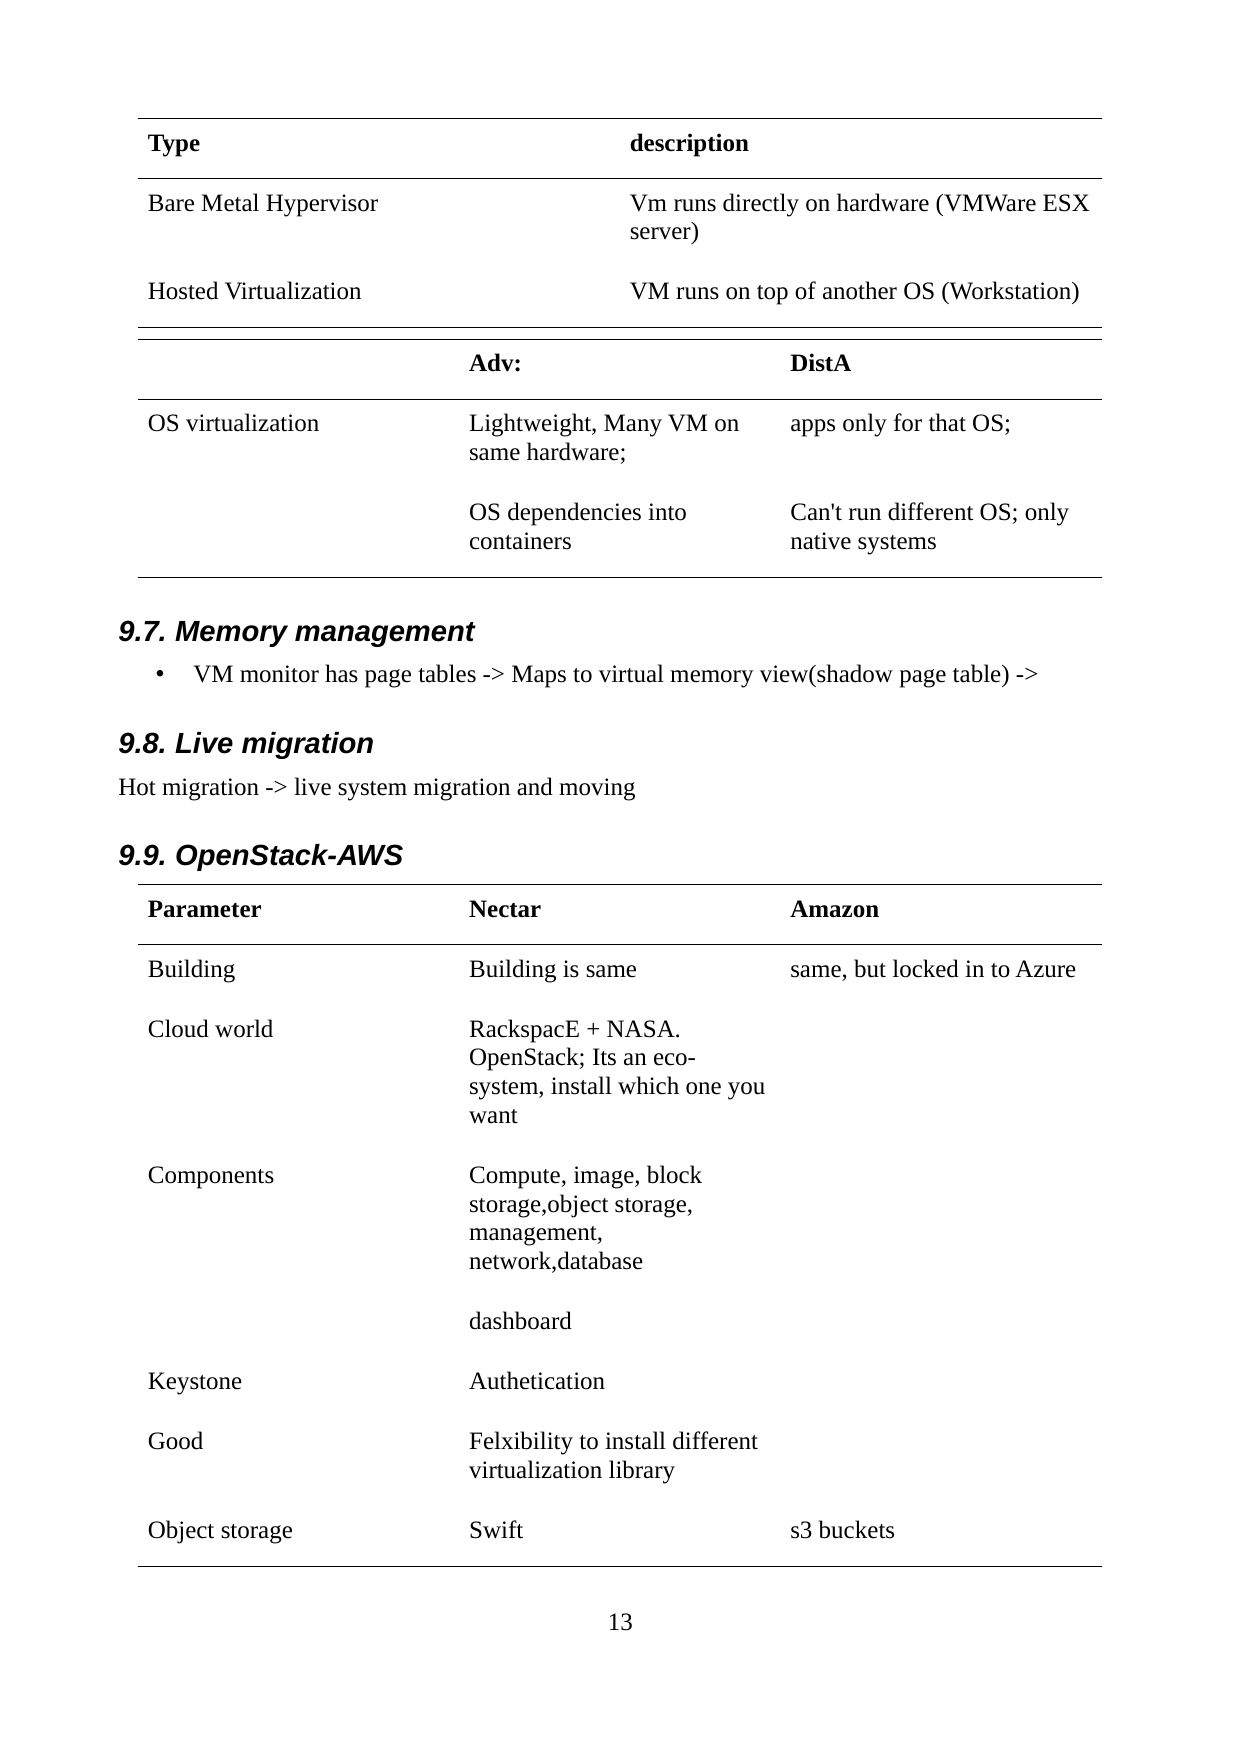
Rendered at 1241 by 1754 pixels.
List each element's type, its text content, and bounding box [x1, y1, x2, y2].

table_header description [620, 119, 1102, 178]
table_header Nectar [460, 885, 781, 944]
table_header Amazon [781, 885, 1102, 944]
table_cell Swift [460, 1506, 781, 1566]
table_cell Hosted Virtualization [138, 267, 620, 327]
table_cell Keystone [138, 1357, 459, 1417]
table_cell Bare Metal Hypervisor [138, 179, 620, 267]
subtitle OpenStack-AWS [118, 838, 1122, 872]
table_cell Authetication [460, 1357, 781, 1417]
table_cell [138, 488, 459, 577]
table_cell Vm runs directly on hardware (VMWare ESX server) [620, 179, 1102, 267]
table_cell [781, 1417, 1102, 1506]
table_cell Components [138, 1151, 459, 1297]
table_cell Object storage [138, 1506, 459, 1566]
table_cell Felxibility to install different virtualization library [460, 1417, 781, 1506]
table_header Type [138, 119, 620, 178]
table_cell [781, 1151, 1102, 1297]
table_cell OS dependencies into containers [460, 488, 781, 577]
subtitle Memory management [118, 613, 1122, 647]
subtitle Live migration [118, 726, 1122, 759]
table_cell [781, 1004, 1102, 1151]
table_cell Good [138, 1417, 459, 1506]
table_header Parameter [138, 885, 459, 944]
text Hot migration -> live system migration and moving [118, 772, 1122, 801]
table_cell Building is same [460, 945, 781, 1004]
table_cell s3 buckets [781, 1506, 1102, 1566]
table_cell RackspacE + NASA. OpenStack; Its an eco-system, install which one you want [460, 1004, 781, 1151]
table_cell VM runs on top of another OS (Workstation) [620, 267, 1102, 327]
table_header [138, 340, 459, 399]
table_header DistA [781, 340, 1102, 399]
table_cell Lightweight, Many VM on same hardware; [460, 400, 781, 488]
table_cell OS virtualization [138, 400, 459, 488]
table_header Adv: [460, 340, 781, 399]
table_cell [781, 1297, 1102, 1357]
table_cell Cloud world [138, 1004, 459, 1151]
table_cell Can't run different OS; only native systems [781, 488, 1102, 577]
table_cell [781, 1357, 1102, 1417]
table_cell Building [138, 945, 459, 1004]
table_cell dashboard [460, 1297, 781, 1357]
table_cell apps only for that OS; [781, 400, 1102, 488]
table_cell same, but locked in to Azure [781, 945, 1102, 1004]
list VM monitor has page tables -> Maps to virtual memory view(shadow page table) -> [156, 659, 1122, 688]
table_cell Compute, image, block storage,object storage, management, network,database [460, 1151, 781, 1297]
table_cell [138, 1297, 459, 1357]
